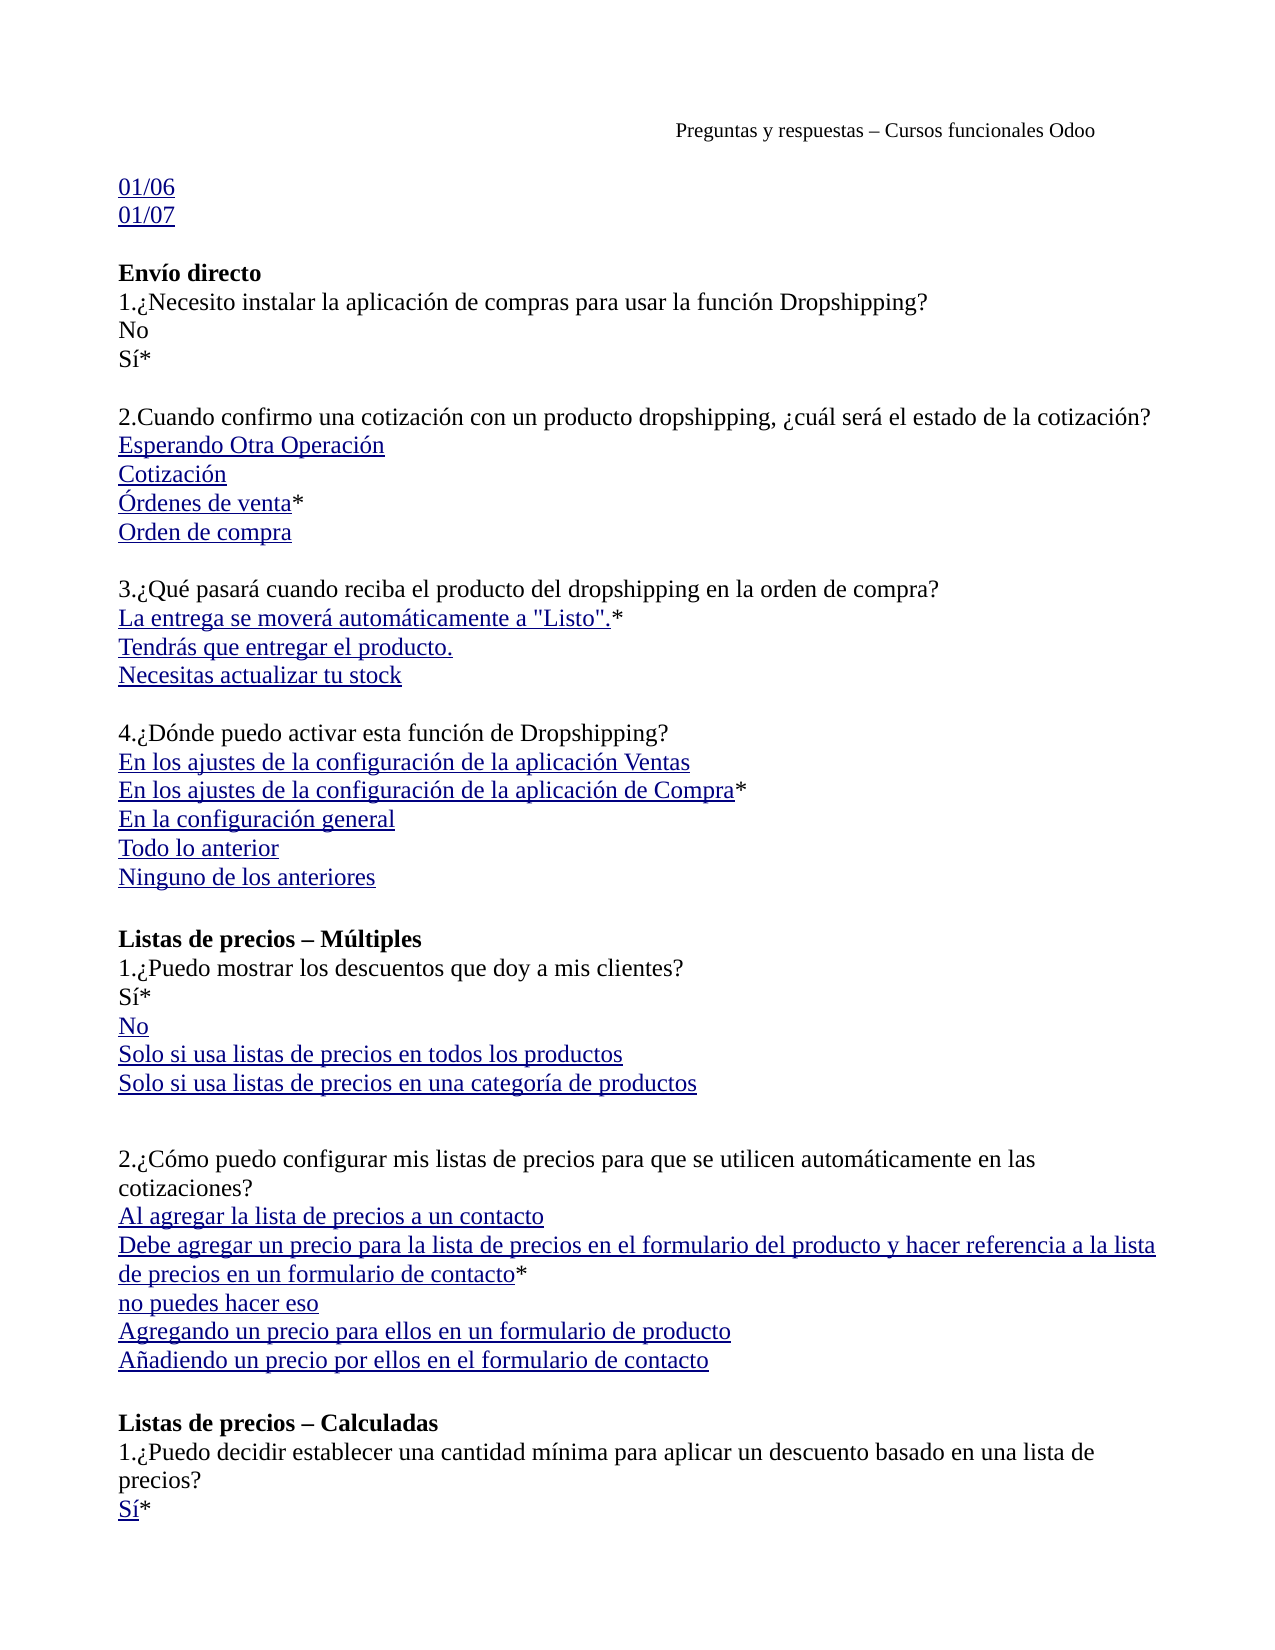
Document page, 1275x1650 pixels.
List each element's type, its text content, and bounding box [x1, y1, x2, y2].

text no puedes hacer eso [118, 1288, 1157, 1316]
text Listas de precios – Calculadas [118, 1408, 1157, 1437]
text Orden de compra [118, 517, 1157, 545]
text 2.¿Cómo puedo configurar mis listas de precios para que se utilicen automáticamente en las cotizaciones? [118, 1144, 1157, 1201]
text 4.¿Dónde puedo activar esta función de Dropshipping? En los ajustes de la configuración de la aplicación Ventas [118, 718, 1157, 775]
text Agregando un precio para ellos en un formulario de producto [118, 1316, 1157, 1345]
text 3.¿Qué pasará cuando reciba el producto del dropshipping en la orden de compra? [118, 574, 1157, 603]
text Debe agregar un precio para la lista de precios en el formulario del producto y hacer referencia a la lista de precios en un formulario de contacto* [118, 1230, 1157, 1288]
text Todo lo anterior [118, 833, 1157, 862]
text Ninguno de los anteriores [118, 862, 1157, 890]
text Solo si usa listas de precios en una categoría de productos [118, 1068, 1157, 1097]
text Necesitas actualizar tu stock [118, 660, 1157, 689]
text En la configuración general [118, 804, 1157, 833]
text Esperando Otra Operación [118, 430, 1157, 459]
text Sí* No [118, 982, 1157, 1039]
text 01/06 [118, 172, 1157, 200]
text 1.¿Necesito instalar la aplicación de compras para usar la función Dropshipping? [118, 287, 1157, 315]
text Envío directo [118, 258, 1157, 287]
text No [118, 315, 1157, 344]
text 2.Cuando confirmo una cotización con un producto dropshipping, ¿cuál será el estado de la cotización? [118, 402, 1157, 430]
text En los ajustes de la configuración de la aplicación de Compra* [118, 775, 1157, 804]
text Al agregar la lista de precios a un contacto [118, 1201, 1157, 1230]
text 1.¿Puedo mostrar los descuentos que doy a mis clientes? [118, 953, 1157, 982]
text Solo si usa listas de precios en todos los productos [118, 1039, 1157, 1068]
text 01/07 [118, 200, 1157, 229]
text 1.¿Puedo decidir establecer una cantidad mínima para aplicar un descuento basado en una lista de precios? Sí* [118, 1437, 1157, 1523]
text Listas de precios – Múltiples [118, 924, 1157, 953]
text Órdenes de venta* [118, 488, 1157, 517]
text Tendrás que entregar el producto. [118, 632, 1157, 660]
text Cotización [118, 459, 1157, 488]
text Sí* [118, 344, 1157, 373]
text La entrega se moverá automáticamente a "Listo".* [118, 603, 1157, 632]
text Añadiendo un precio por ellos en el formulario de contacto [118, 1345, 1157, 1374]
